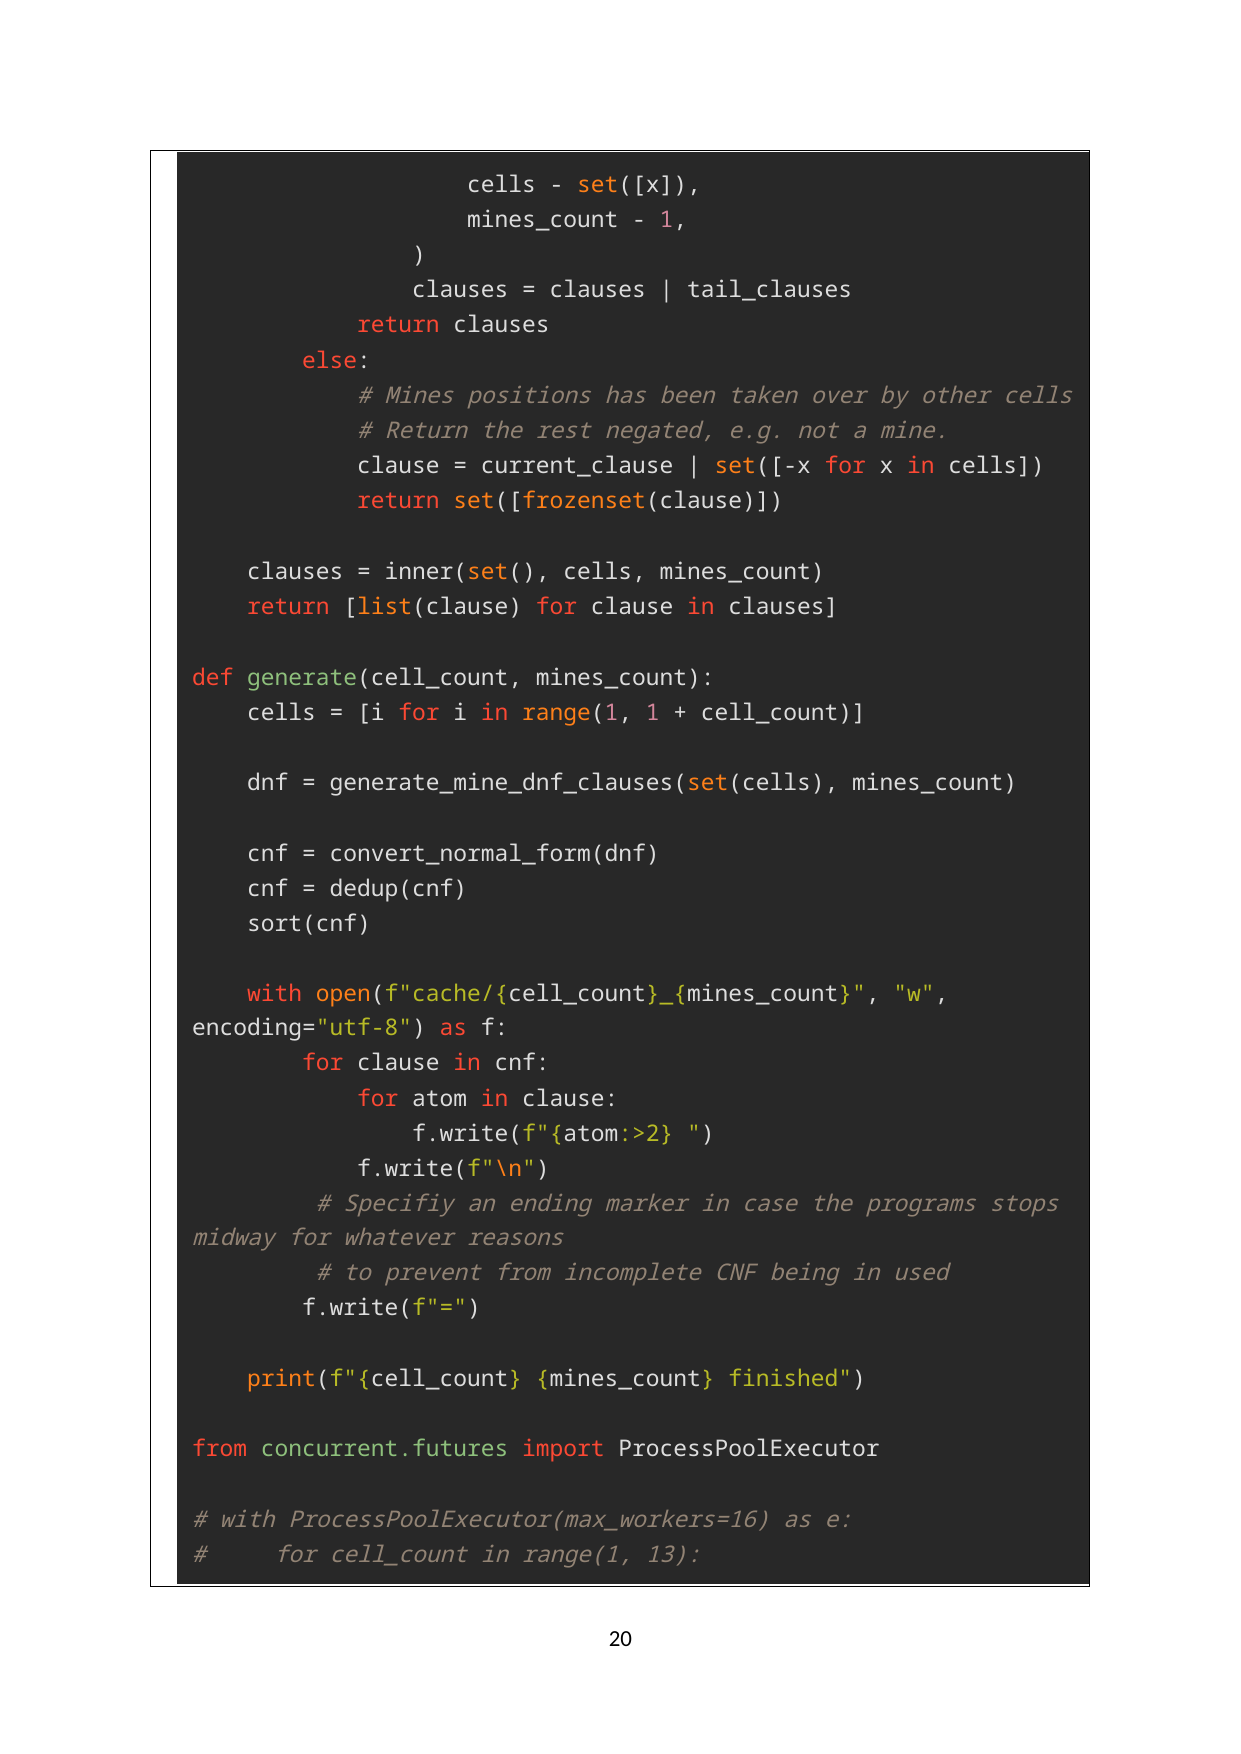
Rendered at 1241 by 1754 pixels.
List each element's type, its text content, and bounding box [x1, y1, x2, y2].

table_cell Project Source Codes game.py: import tkinter as tk from tkinter import messagebox import random import solver import time font = ("Courier", 20, "bold") small_font = ("Courier", 10, "bold") dpos = [(1, 0), (-1, 0), (0, 1), (0, -1), (1, 1), (-1, -1), (1, -1), (-1, 1)] cell_number_colors = [ "blue", "green", "red", "navy", "firebrick", "darkturquoise", "black", "darkgray", ] cell_content_bomb = "💣" cell_content_bomb_exploded = "💥" cell_content_flag = "🚩" cell_content_flag_wrong = "❌" class Board(tk.Frame): def __init__(self, master, board_size, mines, cell_size): super().__init__(master) self.board_size = board_size self.mines = mines self.cell_size = cell_size self.board_generated = False self.initialize_cell_buttons() self.interaction_enabled = True def reset(self): for column in self.cell_buttons: for button in column: button.destroy() self.board_generated = False self.initialize_cell_buttons() def initialize_board_data(self): self.exploded = False self.cells_revealed = set() self.cells_flagged_locations = set() self.cells_grid_flagged = [[False for i in range(self.board_size)] for i in range(self.board_size)] self.cells_grid_info = [[0 for i in range(self.board_size)] for i in range(self.board_size)] self.cells_unrevealed = { (x, y) for x in range(self.board_size) for y in range(self.board_size)} self.mine_locations = set() def setup_grid_info(self): for x, y in self.mine_locations: for dx, dy in dpos: test_x = x + dx test_y = y + dy if not 0 <= test_x < self.board_size or not 0 <= test_y < self.board_size: continue if not type(self.cells_grid_info[test_x][test_y]) is int: continue self.cells_grid_info[test_x][test_y] += 1 def generate_random_board(self): self.initialize_board_data() for _ in range(self.mines): mine_x = random.randint(0, self.board_size - 1) mine_y = random.randint(0, self.board_size - 1) self.cells_grid_info[mine_x][mine_y] = '*' self.mine_locations.add((mine_x, mine_y)) self.setup_grid_info() def setup_custom_board(self, mine_locations=None, cells_to_reveal=None, cells_to_flag=None): self.initialize_board_data() if mine_locations: self.mine_locations = set(mine_locations) for x, y in self.mine_locations: self.cells_grid_info[x][y] = '*' self.setup_grid_info() if cells_to_reveal: for pos in cells_to_reveal: board.reveal_cell(*pos) if cells_to_flag: for pos in cells_to_flag: board.cell_flag(*pos) def initialize_cell_buttons(self): self.cell_buttons = [] for x in range(self.board_size): column = [] for y in range(self.board_size): # Make button square cell_button_frame = tk.Frame( self, width=self.cell_size, height=self.cell_size, ) cell_button_frame.grid_propagate(False) # Prevent the frame from resizing cell_button_frame.grid_columnconfigure(0, weight=1) # Allows the button to fill the frame cell_button_frame.grid_rowconfigure(0, weight=1) cell_button_frame.grid(column=x, row=y, sticky=tk.NSEW) cell_button = tk.Button( cell_button_frame, font=font, highlightthickness=0, ) cell_button.configure(command=self.on_cell_left_clicked(x, y)) cell_button.bind("<Button-3>", self.on_cell_right_clicked(x, y)) cell_button.grid(column=0, row=0, sticky=tk.NSEW) column.append(cell_button_frame) self.cell_buttons.append(column) def button_at(self, x, y): if not (0 <= x < self.board_size \ and 0 <= y < self.board_size): return None return self.cell_buttons[x][y].winfo_children()[0] def pos_inside_board(self, x, y): return 0 <= x < self.board_size and 0 <= y < self.board_size def cell_is_revealed(self, x, y): return (x, y) in self.cells_revealed def cell_is_empty(self, x, y): return self.cells_grid_info[x][y] == 0 def cell_is_number(self, x, y): val = self.cells_grid_info[x][y] if not isinstance(val, int): return False return 1 >= val >= 8 def cell_is_bomb(self, x, y): return self.cells_grid_info[x][y] == "*" def cell_is_flagged(self, x, y): return self.cells_grid_flagged[x][y] def show_cell_button(self, x, y): if self.cell_is_empty(x, y): if self.cell_is_flagged(x, y): self.button_at(x, y).config( text=cell_content_flag, ) elif self.cell_is_bomb(x, y): if self.cell_is_flagged(x, y): self.button_at(x, y).config( text=cell_content_flag, ) else: color = "black" self.button_at(x, y).config( text=cell_content_bomb, disabledforeground=color, foreground=color ) else: if self.cell_is_flagged(x, y): self.button_at(x, y).config( text=cell_content_flag_wrong, foreground="red", disabledforeground="red", ) else: color = cell_number_colors[self.cells_grid_info[x][y] - 1] content = str(self.cells_grid_info[x][y]) self.button_at(x, y).config( text=content, disabledforeground=color, foreground=color ) def reveal_cell(self, x, y): if (x, y) in self.cells_revealed: return self.cells_unrevealed.remove((x, y)) self.cells_revealed.add((x, y)) if self.cell_is_empty(x, y) and not self.cell_is_flagged(x, y): for dx, dy in dpos: testx = x + dx testy = y + dy if 0 <= testx < self.board_size \ and 0 <= testy < self.board_size \ and type(self.cells_grid_info[testx][testy]) is int: self.reveal_cell(testx, testy) self.button_at(x, y).config( relief=tk.SUNKEN, state=tk.DISABLED, ) if self.cell_is_empty(x, y): pass elif self.cell_is_bomb(x, y): self.button_at(x, y).config( text=cell_content_bomb_exploded, disabledforeground="black", background="red" ) else: self.button_at(x, y).config( text=str(self.cells_grid_info[x][y]), disabledforeground=cell_number_colors[self.cells_grid_info[x][y] - 1] ) self.cells_revealed.add((x, y)) def reveal_all(self): for x in range(self.board_size): for y in range(self.board_size): if (x, y) in self.cells_revealed: continue self.show_cell_button(x, y) self.button_at(x, y).config( state=tk.DISABLED ) def find_number_cells_adjacent_to_unrevealed_cell(self): cells = set() for mine_x, mine_y in self.mine_locations: for dx, dy in dpos: testx = mine_x + dx testy = mine_y + dy if not self.pos_inside_board(testx, testy) \ or not self.cell_is_revealed(testx, testy) \ or (testx, testy) in self.mine_locations: continue number_cell_x, number_cell_y = testx, testy for dx, dy in dpos: testx = number_cell_x + dx testy = number_cell_y + dy if not self.cell_is_revealed(testx, testy): continue cells.add((number_cell_x, number_cell_y)) break return cells def cell_flag_without_event(self, x, y): if (x, y) in self.cells_revealed or self.exploded: return self.button_at(x, y).config(text=cell_content_flag, state=tk.DISABLED) self.cells_grid_flagged[x][y] = True self.cells_flagged_locations.add((x, y)) def cell_flag(self, x, y): self.cell_flag_without_event(x, y) self.event_generate("<<CellFlagged>>") def cell_unflag(self, x, y): if (x, y) in self.cells_revealed or self.exploded: return self.button_at(x, y).config(text="", state=tk.NORMAL) self.cells_grid_flagged[x][y] = False self.cells_flagged_locations.remove((x, y)) self.event_generate("<<CellUnflagged>>") def on_cell_left_clicked(self, x, y): def on_cell_left_clicked_inner(): if not self.interaction_enabled: return # Attempts til giving up generating good start attempts = 1000 while not self.board_generated: self.generate_random_board() attempts -= 1 if not self.cell_is_empty(x, y) and attempts > 0: continue self.board_generated = True self.event_generate("<<BoardGenerated>>") break if self.cells_grid_info[x][y] == "*": self.reveal_cell(x, y) self.reveal_all() self.event_generate("<<CellExploded>>") self.exploded = True else: self.reveal_cell(x, y) self.event_generate("<<CellRevealed>>") return on_cell_left_clicked_inner def on_cell_right_clicked(self, x, y): def on_cell_right_clicked_inner(event): if not self.interaction_enabled: return if not self.board_generated \ or (x, y) in self.cells_revealed \ or self.exploded: return if self.cells_grid_flagged[x][y]: self.cell_unflag(x, y) else: self.cell_flag(x, y) return on_cell_right_clicked_inner def update_mines_left_label(args): mines_left = len(board.mine_locations) - len(board.cells_flagged_locations) mines_left_str.set(f"{mines_left} mines left") def check_board_completed(args): if len(board.mine_locations) == len(board.cells_flagged_locations) \ and len(board.cells_revealed) == board.board_size * board.board_size - len(board.mine_locations): messagebox.showinfo("Game completed", "All mines found!") board.interaction_enabled = False def exploded(args): messagebox.showwarning("Game over", "You activated a mine...") def reset(): try: board.board_size = int(board_size_var.get()) board.mines = int(mines_var.get()) except: pass board.reset() mines_left_str.set(f"? mines left") board.interaction_enabled = True def tksleep(t): 'emulating time.sleep(seconds)' ms = int(t*1000) root = tk._get_default_root() var = tk.IntVar(root) root.after(ms, lambda: var.set(1)) root.wait_variable(var) def solve_once(): if not board.board_generated or board.exploded: return result = solver.solve_once(board) if result == None: print("Cannot solve") return # Nice animation delay = 0.005 for cell, is_mine in result.items(): if not board.board_generated or board.exploded: break if enable_delay.get(): tksleep(delay) x, y = cell if is_mine: board.cell_flag_without_event(x, y) else: if not board.exploded: board.reveal_cell(x, y) if board.cells_grid_info[x][y] == "*": board.reveal_all() board.exploded = True break if board.exploded: board.event_generate("<<CellExploded>>") board.event_generate("<<CellFlagged>>") def solve_all(): while True: result = solver.solve_once(board) if result == None: print("Solve all finished") return if not board.board_generated or board.exploded: return delay = 0.005 for cell, is_mine in result.items(): if enable_delay.get(): tksleep(delay) x, y = cell if is_mine: board.cell_flag_without_event(x, y) else: if not board.exploded: board.reveal_cell(x, y) if board.cells_grid_info[x][y] == "*": board.reveal_all() board.exploded = True if board.exploded: board.event_generate("<<CellExploded>>") board.event_generate("<<CellFlagged>>") def toggle_solver_delay(): if enable_delay.get(): enable_delay.set(False) toggle_delay_text.set("Delay Disabled") else: enable_delay.set(True) toggle_delay_text.set("Delay Enabled") # Preemptively load caches for common cases for neighbors_count in range(1, 8): for mines_count in range(1, neighbors_count + 1): solver.load_cache(neighbors_count, mines_count) root = tk.Tk() top_bar = tk.Frame() top_bar.grid(column=0, row=0, ipadx=50) top_bar.grid_columnconfigure(0, weight=1) top_bar.grid_columnconfigure(1, weight=1) gameplay_ui = tk.Frame(top_bar) gameplay_ui.grid(column=0, row=0) gameplay_ui.grid_rowconfigure(0, weight=1) gameplay_ui.grid_rowconfigure(1, weight=1) mines_left_str = tk.StringVar() mines_left_str.set("? mines left") mines_left_label = tk.Label(gameplay_ui, textvariable=mines_left_str, font=font) mines_left_label.grid(column=2, row=0) reset_button = tk.Button(gameplay_ui, text="Reset", font=font, command=reset) reset_button.grid(column=2, row=1) def board_size_entry_on_invalid(): board_size_entry.delete(0, "end") board_size_entry.insert(0, board.board_size) board_size_var = tk.StringVar() board_size_var.set(10) board_size_entry = tk.Entry( gameplay_ui, textvariable=board_size_var, font=small_font, validate="focusout", validatecommand=( root.register(lambda v: v.isdigit()), "%P" ), invalidcommand=board_size_entry_on_invalid ) board_size_entry.grid(column=1, row=0, padx=(0, 20)) size_label = tk.Label(gameplay_ui, text="Size", font=small_font) size_label.grid(column=0, row=0) def mines_entry_on_invalid(): mines_entry.delete(0, "end") mines_entry.insert(0, str(board.mines)) mines_var = tk.StringVar() mines_entry = tk.Entry( gameplay_ui, textvariable=mines_var, font=small_font, validate="focusout", validatecommand=( root.register(lambda v: v.isdigit() and int(v) < int(board_size_var.get()) * int(board_size_var.get())), "%P" ), invalidcommand=mines_entry_on_invalid, ) mines_entry.insert(0, "10") mines_entry.grid(column=1, row=1, padx=(0, 20)) mines_label = tk.Label(gameplay_ui, text="Mines", font=small_font) mines_label.grid(column=0, row=1) solver_ui = tk.Frame(top_bar) solver_ui.grid(column=1, row=0) solver_ui.grid_rowconfigure(0, weight=1) solver_ui.grid_rowconfigure(1, weight=1) solve_once_button = tk.Button(solver_ui, text="Solve Once", font=font, command=solve_once) solve_once_button.grid(column=0, row=0) solve_all_button = tk.Button(solver_ui, text="Solve all", font=font, command=solve_all) solve_all_button.grid(column=1, row=0) toggle_delay_text = tk.StringVar() toggle_delay_text.set("Delay Enabled") enable_delay = tk.BooleanVar() enable_delay.set(True) delay_button = tk.Button(solver_ui, textvariable=toggle_delay_text, font=font, command=toggle_solver_delay) delay_button.grid(column=0, row=1, columnspan=2) board = Board(root, 10, 10, 30) board.grid(column=0, row=1) # test_board(board) board.bind("<<BoardGenerated>>", update_mines_left_label) board.bind("<<CellFlagged>>", update_mines_left_label) board.bind("<<CellUnflagged>>", update_mines_left_label) board.bind("<<BoardGenerated>>", check_board_completed, True) board.bind("<<CellFlagged>>", check_board_completed, True) board.bind("<<CellUnflagged>>", check_board_completed, True) board.bind("<<CellRevealed>>", check_board_completed, True) board.bind("<<CellExploded>>", exploded) root.mainloop() solver.py: from pysat.formula import CNF from pysat.solvers import Solver dpos = [(1, 0), (-1, 0), (0, 1), (0, -1), (1, 1), (-1, -1), (1, -1), (-1, 1)] cache_directory = "cnf_cache" cache = {} # Return True if cache exists, False otherwise. def load_cache(cells_count, mines_count): cnf = [] path = f"{cache_directory}/{cells_count}_{mines_count}" try: f = open(path) except OSError as e: return False print(f"Loading {path}") for line in f: if line.startswith("="): break clause = filter(lambda x: x != '', line.strip().split(" ")) clause = map(int, clause) cnf.append(list(clause)) cache[(cells_count, mines_count)] = cnf return True def get_cached_cnf(cells_count, mines_count): if not (cells_count, mines_count) in cache: has_cache = load_cache(cells_count, mines_count) if not has_cache: return None return cache[(cells_count, mines_count)] # The translate the atoms within local CNF from the cache # to atoms that uniquely represent the cells def translate_cached_cnf(cnf, cell_ids, mines_count): new_cnf = [] for clause in cnf: new_clause = [] for atom in clause: if atom < 0: new_atom = -cell_ids[(-atom) - 1] else: new_atom = cell_ids[atom - 1] new_clause.append(new_atom) new_cnf.append(new_clause) return new_cnf def get_cnf(cell_names, mines_count): cnf = get_cached_cnf(len(cell_names), mines_count) if cnf == None: return None return translate_cached_cnf(cnf, cell_names, mines_count) def solve_once(board): # Converts (x, y) positions to the integer format accepted by pysat def pos_to_atom(x, y, board_width): index = y * board_width + x return index + 1 def atom_to_pos(index, board_width): index = index - 1 return (index % board_width, index // board_width) adjacent_cnf = CNF() number_cells_to_check = board.find_number_cells_adjacent_to_unrevealed_cell() for x, y in number_cells_to_check: flagged_neighbor = set() unrevealed_neighbor = set() for dx, dy in dpos: testx = x + dx testy = y + dy if not board.pos_inside_board(testx, testy): continue if board.cell_is_flagged(testx, testy): flagged_neighbor.add((testx, testy)) if not board.cell_is_revealed(testx, testy): unrevealed_neighbor.add((testx, testy)) # Or also called the number for the number cell mine_nearby_count = board.cells_grid_info[x][y] unrevealed_neighbor = [pos_to_atom(x, y, board.board_size) for x, y in unrevealed_neighbor] adjacent_cnf_clauses = get_cnf(unrevealed_neighbor, mine_nearby_count) if adjacent_cnf_clauses == None: print("A CNF Clause is unavailable") return None adjacent_cnf.extend(adjacent_cnf_clauses) solver = Solver(bootstrap_with=adjacent_cnf) # All the cells that both the agent and user has flagged is assumed # to be mines. cells_flagged_assumed_mine = { pos_to_atom(x, y, board.board_size) for x, y in board.cells_flagged_locations } solver.solve(assumptions=list(cells_flagged_assumed_mine)) if not solver.solve(): return None # Exhaustive checks # If an assignment of a cell is negated and the solution is unsatisfiable, # then that cell must not be changed, e.g. # 1. The first model for a specific cell is false # 2. Try solve again but assumed to be true # 3. If the result is unsatisfiable -> The cell must be false, e.g. the cell must be empty # 3. If the result is satisfiable -> The cell could either be empty or a mine # or # 1. The first model for a specific cell is true # 2. Try solve again but assumed to be false # 3. If the result is unsatisfiable -> The cell must be true, e.g. the cell must be a mine # 3. If the result is satisfiable -> The cell could either be empty or a mine safe_model = set() initial_model = solver.get_model() for initial_atom in initial_model: if initial_atom in cells_flagged_assumed_mine: continue satisfiable = solver.solve(assumptions=set([-initial_atom]) | cells_flagged_assumed_mine) if not satisfiable: safe_model.add(initial_atom) # Attempting to solve from known leftover mines. if len(safe_model) == 0: print("Solving leftover") all_unknown_cells = board.cells_unrevealed - board.cells_flagged_locations all_unknown_cells = { pos_to_atom(x, y, board.board_size) for x, y in all_unknown_cells } mines_left = len(board.mine_locations) - len(board.cells_flagged_locations) mines_left_cnf = get_cnf(list(all_unknown_cells), mines_left) if mines_left_cnf == None: print(f"No cached cnf clause for {len(all_unknown_cells)} cells with {mines_left} mines exists") return None mines_left_cnf = CNF(from_clauses=mines_left_cnf) # Combines with previous adjacent CNF mines_left_cnf.extend(adjacent_cnf) solver = Solver(bootstrap_with=mines_left_cnf) cells_flagged_assumed_mine = { pos_to_atom(x, y, board.board_size) for x, y in board.cells_flagged_locations } solver.solve(assumptions=list(cells_flagged_assumed_mine)) if not solver.solve(): # No valid solution possible without guessing return None # Exhaustive checks, same as previously initial_model = solver.get_model() for initial_atom in initial_model: if initial_atom in cells_flagged_assumed_mine: continue satisfiable = solver.solve(assumptions=set([-initial_atom]) | cells_flagged_assumed_mine) if not satisfiable: safe_model.add(initial_atom) # Rarely a board can be solved from leftover so an annoucement is exciting if len(safe_model) > 0: print("Solution found from leftover") if len(safe_model) == 0: # No valid solution possible without guessing return None # Safe solution found result = {} for atom in safe_model: if atom > 0: is_mine = True pos = atom_to_pos(atom, board.board_size) else: is_mine = False pos = atom_to_pos(-atom, board.board_size) result[pos] = is_mine return result compute_cnf.py: # Converts DNF to CNF # # Some preemptive elimination is necessary to be able to compute # the CNF clauses within reasonble amount of memory and time. # # It's the bottleneck. def convert_normal_form(form): def inner(first_clause, tail_clauses): # Use set to eliminate a or a within a clause. if len(tail_clauses) == 0: return set(frozenset(set([x])) for x in first_clause) form = set() for tail_atoms in inner(tail_clauses[0], tail_clauses[1:]): for first_atom in first_clause: # Eliminate clause that contains ~a or a if -first_atom in tail_atoms: continue form.add(frozenset(set([first_atom]) | tail_atoms)) return form return inner(form[0], form[1:]) # Remove duplicate clause to reduce memory usage. def dedup(clauses): new_clauses = set() for clause in clauses: clause = set(clause) eliminate_clause = False for atom in clause: # Eliminate clauses that contains ~a or a again just in case. if atom < 0 and -atom in clause: eliminate_clause = True break if eliminate_clause: continue new_clauses.add(frozenset(clause)) return [list(clause) for clause in new_clauses] # Sort a bit so it's easier to inspect some patterns in case we were able # to generate CNF clause directly without going through the DNF->CNF conversion # in the future. def sort(clauses): for clause in clauses: clause.sort(key=lambda a: -a if a < 0 else a) def key(clause): l = len(clause) * 10000 # if len(clause[0]) == 1: # l += ord('1') - ord(clause[0]) + 1 for i, atom in enumerate(clause): if atom < 0: l -= 2**i return l clauses.sort(reverse=True, key=key) # Attempts to generate combinations of possible mine locations in DNF clause. def generate_mine_dnf_clauses(cells, mines_count): def inner(current_clause, cells, mines_count): if len(cells) == 0: clauses = set([frozenset(current_clause)]) return clauses if mines_count > 0: # There are more mine positions we can combine. clauses = set() for x in cells: tail_clauses = inner( current_clause | set([x]), cells - set([x]), mines_count - 1, ) clauses = clauses | tail_clauses return clauses else: # Mines positions has been taken over by other cells # Return the rest negated, e.g. not a mine. clause = current_clause | set([-x for x in cells]) return set([frozenset(clause)]) clauses = inner(set(), cells, mines_count) return [list(clause) for clause in clauses] def generate(cell_count, mines_count): cells = [i for i in range(1, 1 + cell_count)] dnf = generate_mine_dnf_clauses(set(cells), mines_count) cnf = convert_normal_form(dnf) cnf = dedup(cnf) sort(cnf) with open(f"cache/{cell_count}_{mines_count}", "w", encoding="utf-8") as f: for clause in cnf: for atom in clause: f.write(f"{atom:>2} ") f.write(f"\n") # Specifiy an ending marker in case the programs stops midway for whatever reasons # to prevent from incomplete CNF being in used f.write(f"=") print(f"{cell_count} {mines_count} finished") from concurrent.futures import ProcessPoolExecutor # with ProcessPoolExecutor(max_workers=16) as e: # for cell_count in range(1, 13): # for mines_count in range(0, cell_count + 1): # e.submit(generate, cell_count, mines_count) for cell_count in range(1, 13): for mines_count in range(0, cell_count + 1): generate(cell_count, mines_count) [151, 151, 1089, 1586]
